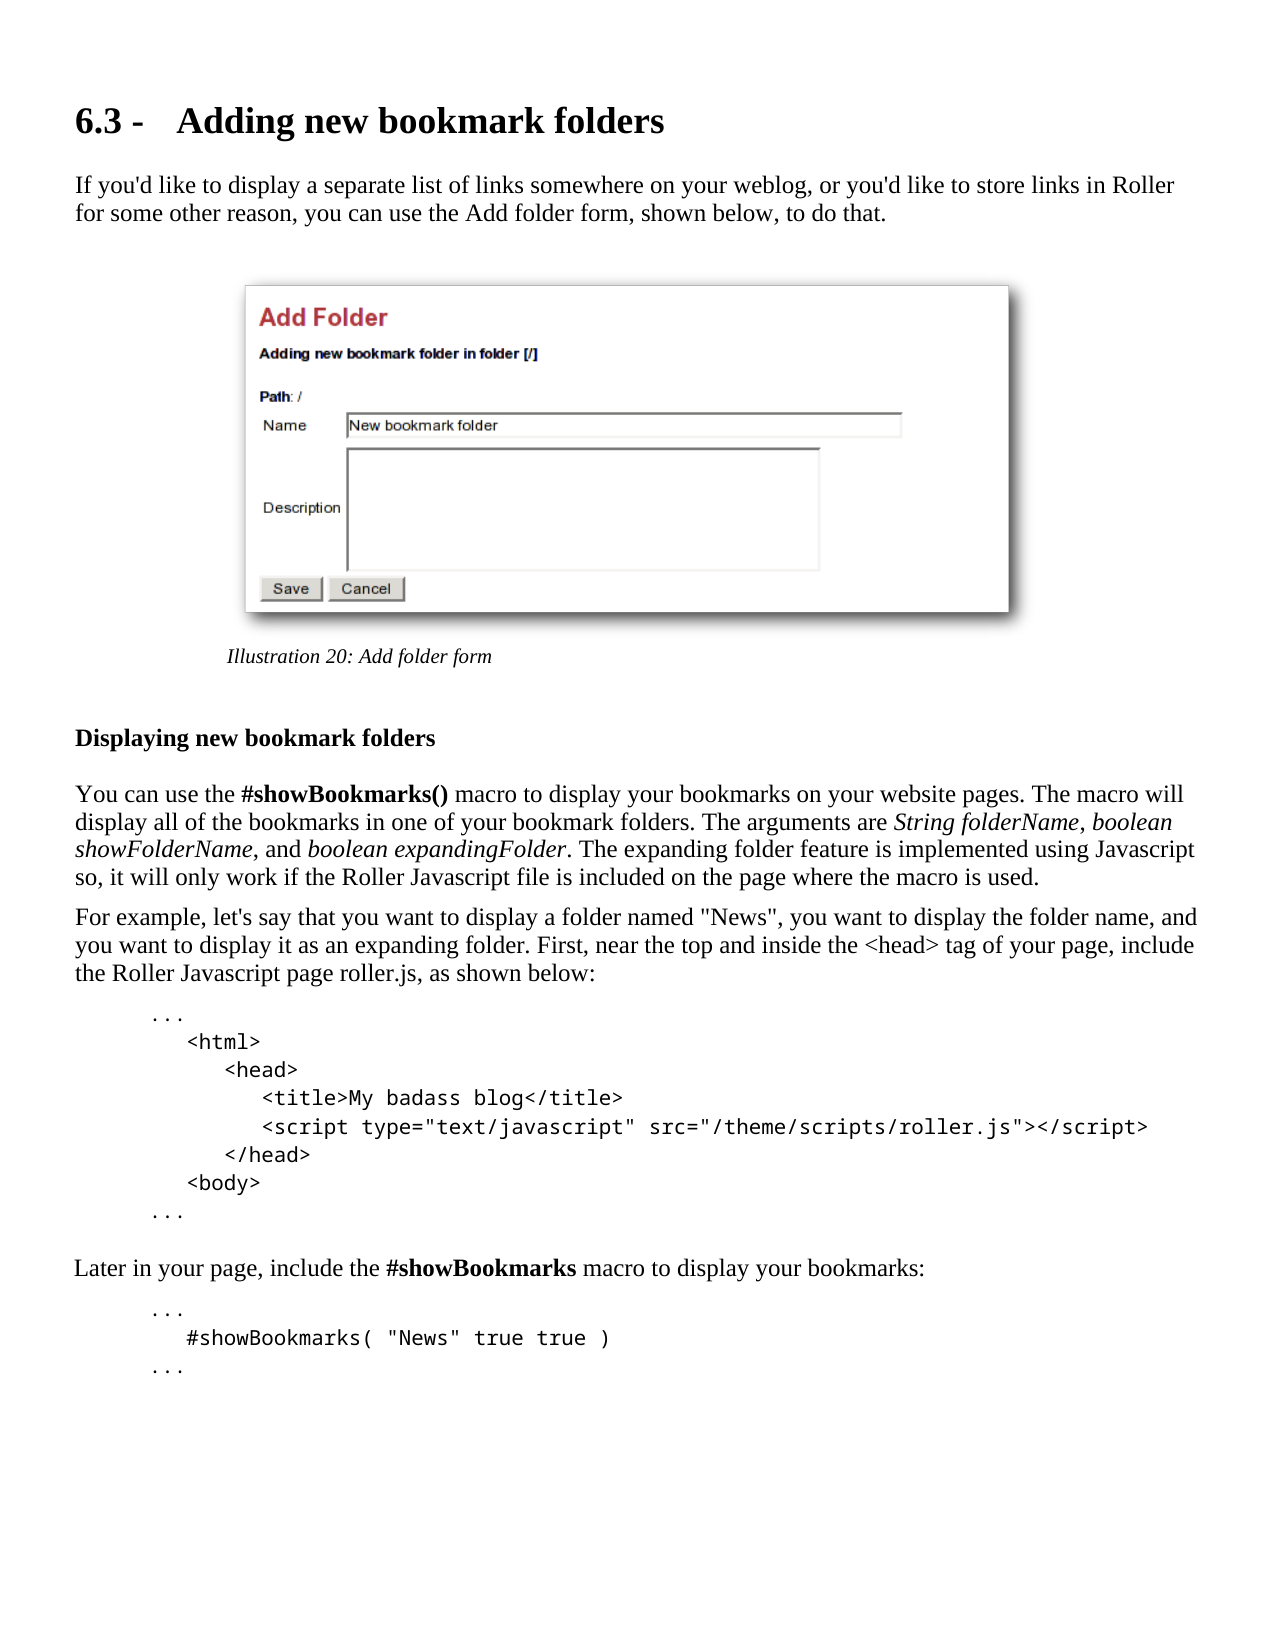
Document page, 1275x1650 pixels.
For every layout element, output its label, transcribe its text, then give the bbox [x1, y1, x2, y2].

text ... [148, 1196, 1200, 1225]
text <body> [148, 1168, 1200, 1196]
text <head> [148, 1055, 1200, 1083]
text If you'd like to display a separate list of links somewhere on your weblog, or you'd like to store links in Roller for some other reason, you can use the Add folder form, shown below, to do that. [75, 171, 1200, 226]
text Later in your page, include the #showBookmarks macro to display your bookmarks: [73, 1254, 1200, 1282]
text ... [148, 999, 1200, 1027]
text </head> [148, 1140, 1200, 1168]
text <html> [148, 1027, 1200, 1055]
text <title>My badass blog</title> [148, 1083, 1200, 1112]
text For example, let's say that you want to display a folder named "News", you want to display the folder name, and you want to display it as an expanding folder. First, near the top and inside the <head> tag of your page, include the Roller Javascript page roller.js, as shown below: [75, 903, 1200, 986]
text ... [148, 1294, 1200, 1323]
text ... [148, 1351, 1200, 1379]
text Displaying new bookmark folders [75, 724, 1200, 752]
text You can use the #showBookmarks() macro to display your bookmarks on your website pages. The macro will display all of the bookmarks in one of your bookmark folders. The arguments are String folderName, boolean showFolderName, and boolean expandingFolder. The expanding folder feature is implemented using Javascript so, it will only work if the Roller Javascript file is included on the page where the macro is used. [75, 780, 1200, 891]
picture [226, 266, 1041, 645]
text <script type="text/javascript" src="/theme/scripts/roller.js"></script> [148, 1112, 1200, 1140]
text Illustration 20: Add folder form [227, 279, 1048, 667]
subtitle Adding new bookmark folders [75, 100, 1200, 141]
text #showBookmarks( "News" true true ) [148, 1323, 1200, 1351]
